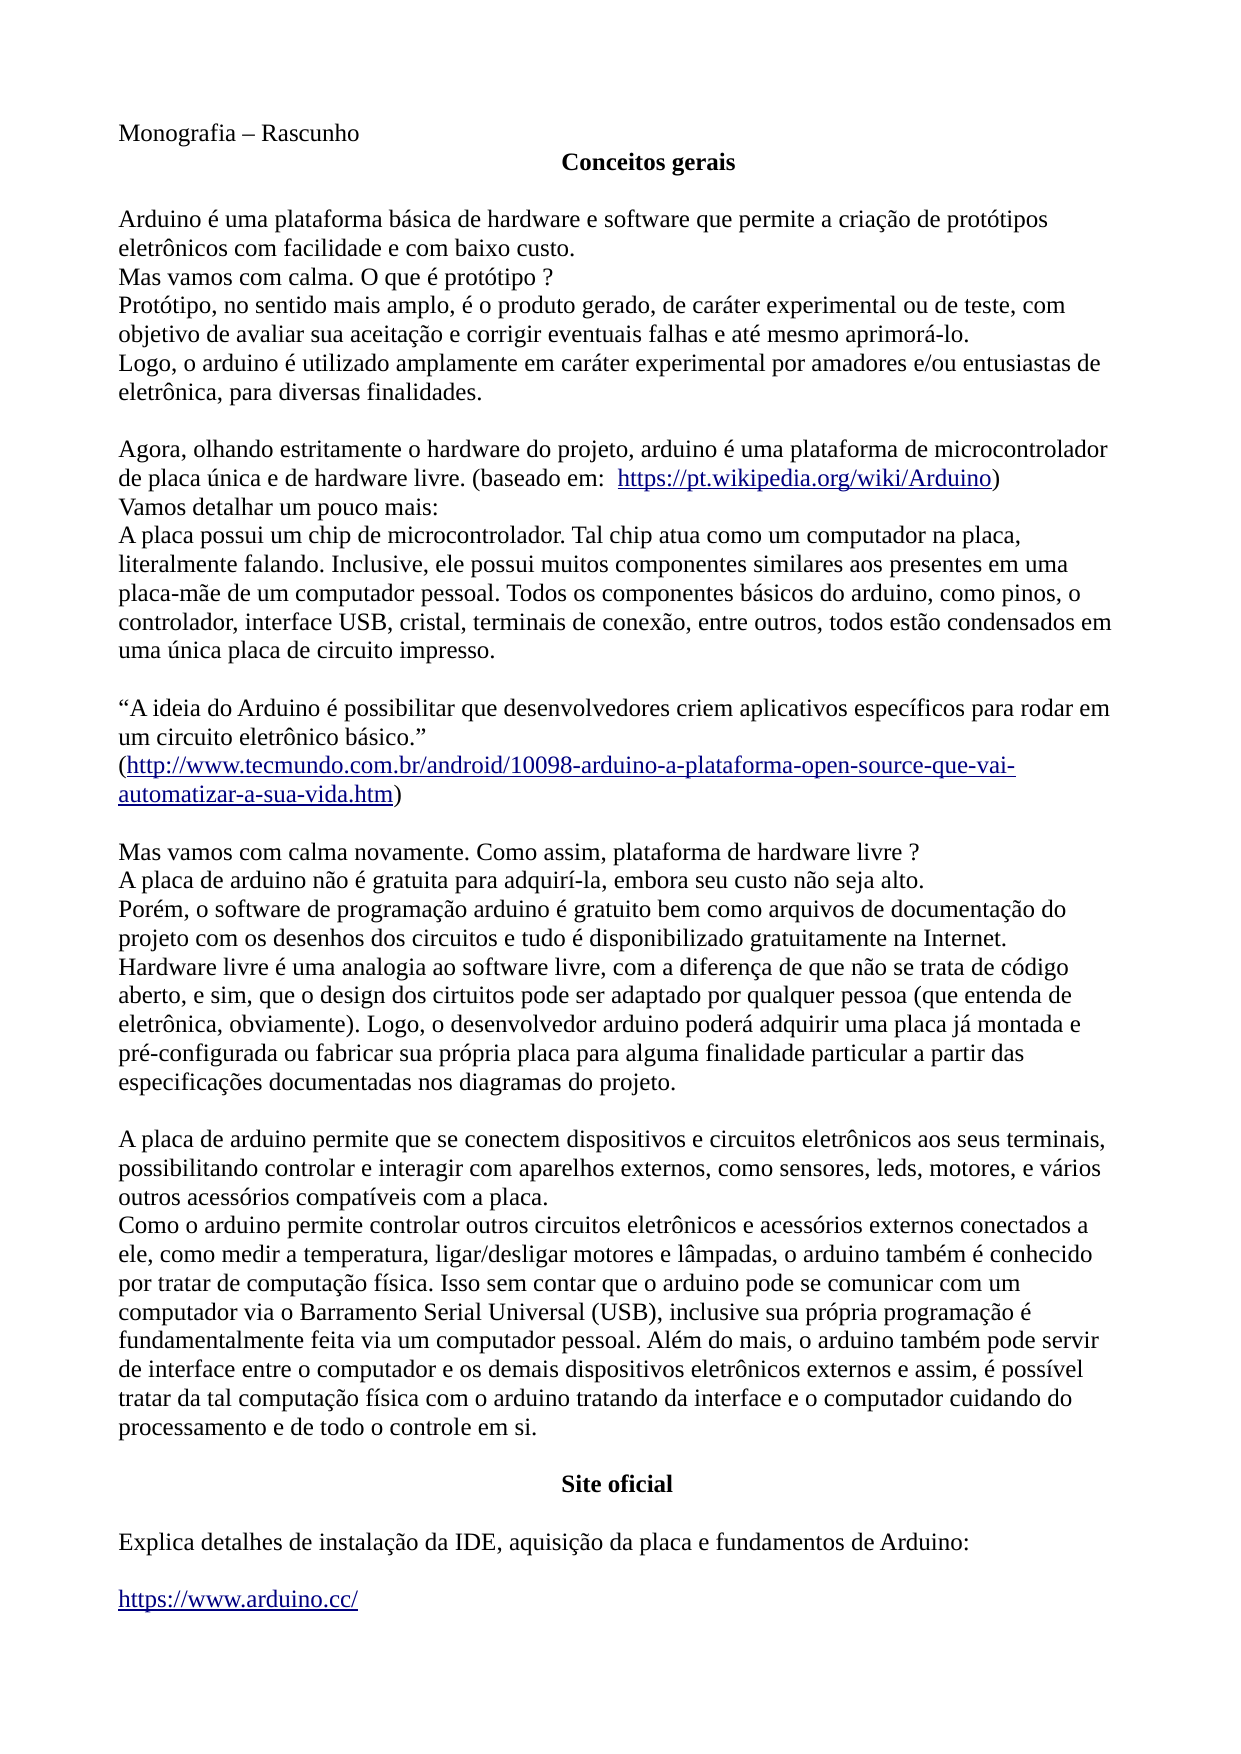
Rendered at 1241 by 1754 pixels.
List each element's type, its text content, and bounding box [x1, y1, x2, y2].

text Conceitos gerais [118, 147, 1122, 176]
text Mas vamos com calma novamente. Como assim, plataforma de hardware livre ? [118, 837, 1122, 866]
text https://www.arduino.cc/ [118, 1584, 1122, 1613]
text Agora, olhando estritamente o hardware do projeto, arduino é uma plataforma de microcontrolador de placa única e de hardware livre. (baseado em: https://pt.wikipedia.org/wiki/Arduino) [118, 434, 1122, 492]
text A placa possui um chip de microcontrolador. Tal chip atua como um computador na placa, literalmente falando. Inclusive, ele possui muitos componentes similares aos presentes em uma placa-mãe de um computador pessoal. Todos os componentes básicos do arduino, como pinos, o controlador, interface USB, cristal, terminais de conexão, entre outros, todos estão condensados em uma única placa de circuito impresso. [118, 521, 1122, 664]
text A placa de arduino não é gratuita para adquirí-la, embora seu custo não seja alto. [118, 866, 1122, 894]
text Site oficial [118, 1469, 1122, 1498]
text Porém, o software de programação arduino é gratuito bem como arquivos de documentação do projeto com os desenhos dos circuitos e tudo é disponibilizado gratuitamente na Internet. [118, 894, 1122, 952]
text Como o arduino permite controlar outros circuitos eletrônicos e acessórios externos conectados a ele, como medir a temperatura, ligar/desligar motores e lâmpadas, o arduino também é conhecido por tratar de computação física. Isso sem contar que o arduino pode se comunicar com um computador via o Barramento Serial Universal (USB), inclusive sua própria programação é fundamentalmente feita via um computador pessoal. Além do mais, o arduino também pode servir de interface entre o computador e os demais dispositivos eletrônicos externos e assim, é possível tratar da tal computação física com o arduino tratando da interface e o computador cuidando do processamento e de todo o controle em si. [118, 1211, 1122, 1441]
text Hardware livre é uma analogia ao software livre, com a diferença de que não se trata de código aberto, e sim, que o design dos cirtuitos pode ser adaptado por qualquer pessoa (que entenda de eletrônica, obviamente). Logo, o desenvolvedor arduino poderá adquirir uma placa já montada e pré-configurada ou fabricar sua própria placa para alguma finalidade particular a partir das especificações documentadas nos diagramas do projeto. [118, 952, 1122, 1096]
text A placa de arduino permite que se conectem dispositivos e circuitos eletrônicos aos seus terminais, possibilitando controlar e interagir com aparelhos externos, como sensores, leds, motores, e vários outros acessórios compatíveis com a placa. [118, 1124, 1122, 1211]
text (http://www.tecmundo.com.br/android/10098-arduino-a-plataforma-open-source-que-vai-automatizar-a-sua-vida.htm) [118, 751, 1122, 808]
text Protótipo, no sentido mais amplo, é o produto gerado, de caráter experimental ou de teste, com objetivo de avaliar sua aceitação e corrigir eventuais falhas e até mesmo aprimorá-lo. [118, 291, 1122, 348]
text Arduino é uma plataforma básica de hardware e software que permite a criação de protótipos eletrônicos com facilidade e com baixo custo. [118, 204, 1122, 262]
text Explica detalhes de instalação da IDE, aquisição da placa e fundamentos de Arduino: [118, 1527, 1122, 1556]
text “A ideia do Arduino é possibilitar que desenvolvedores criem aplicativos específicos para rodar em um circuito eletrônico básico.” [118, 693, 1122, 751]
text Mas vamos com calma. O que é protótipo ? [118, 262, 1122, 291]
text Monografia – Rascunho [118, 118, 1122, 147]
text Vamos detalhar um pouco mais: [118, 492, 1122, 521]
text Logo, o arduino é utilizado amplamente em caráter experimental por amadores e/ou entusiastas de eletrônica, para diversas finalidades. [118, 348, 1122, 406]
